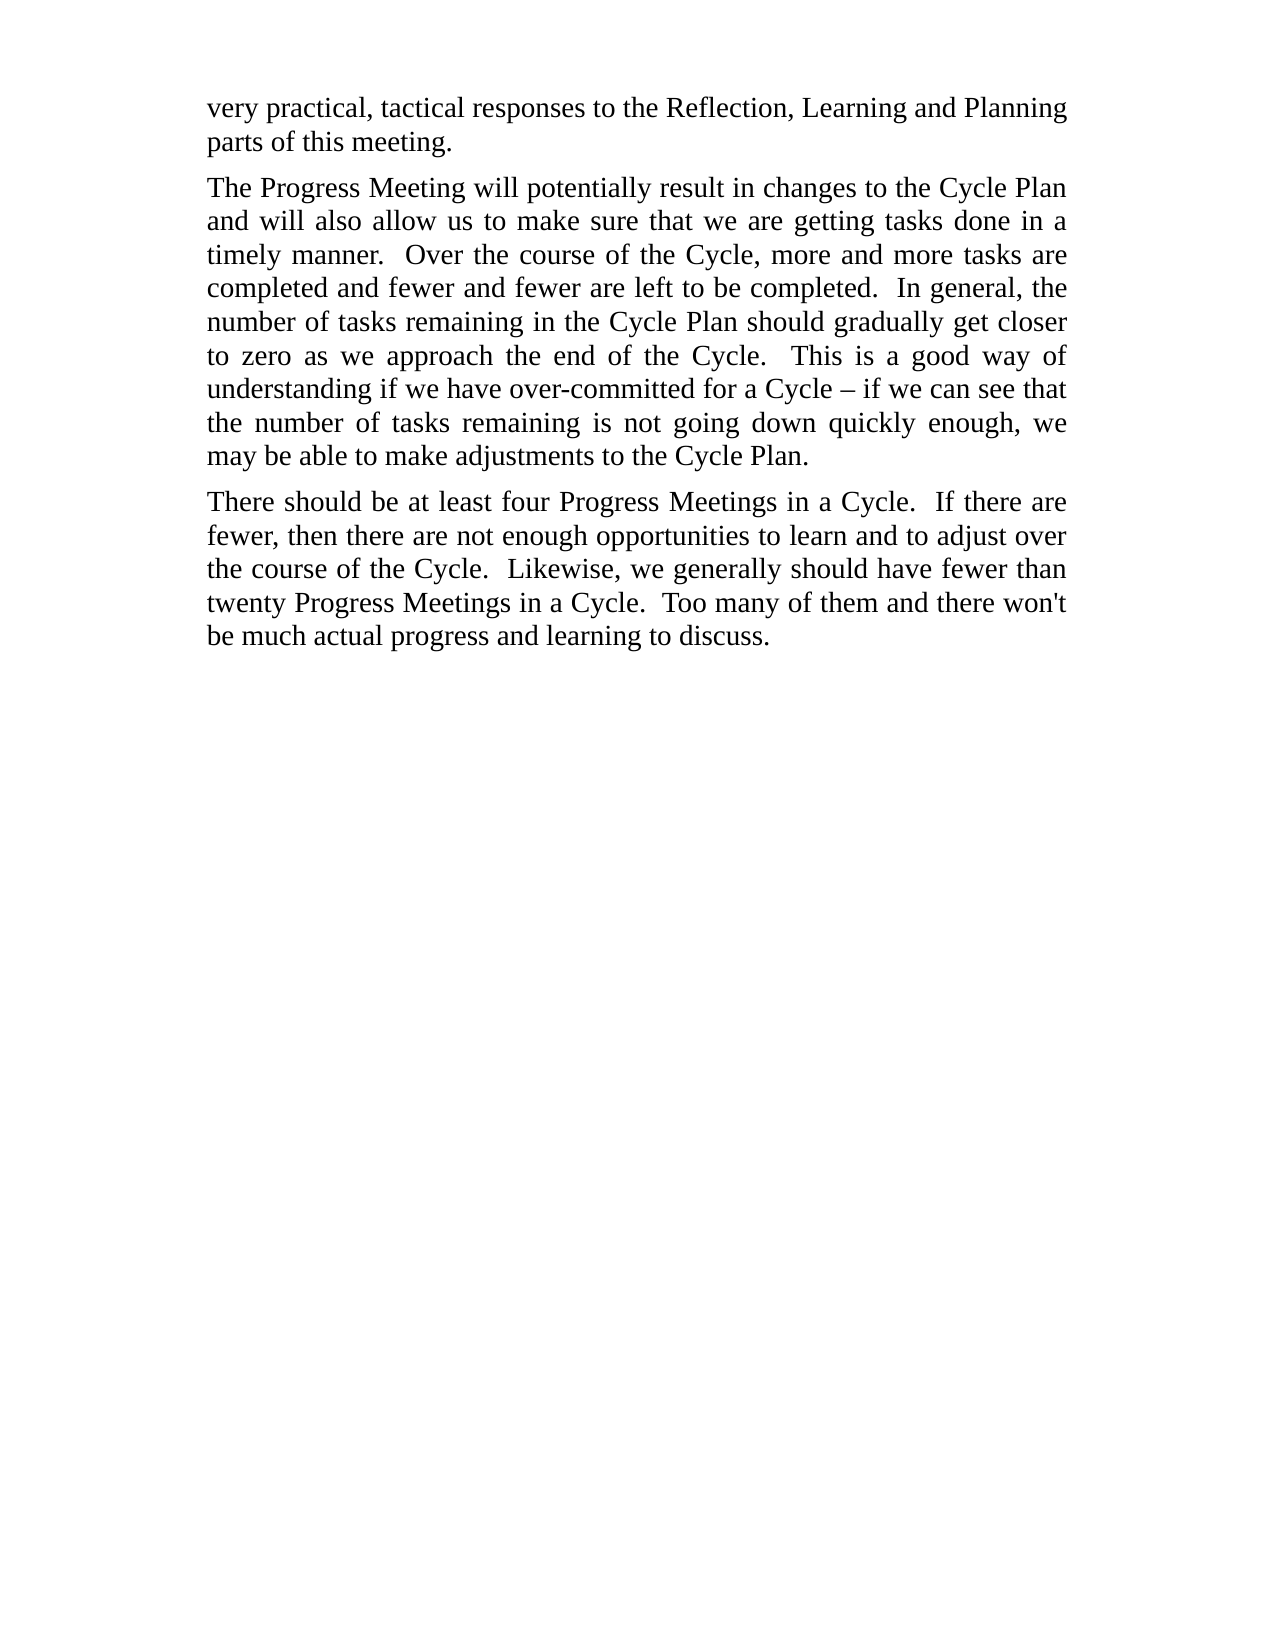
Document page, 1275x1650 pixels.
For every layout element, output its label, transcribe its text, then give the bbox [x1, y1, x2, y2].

text The Progress Meeting will potentially result in changes to the Cycle Plan and will also allow us to make sure that we are getting tasks done in a timely manner. Over the course of the Cycle, more and more tasks are completed and fewer and fewer are left to be completed. In general, the number of tasks remaining in the Cycle Plan should gradually get closer to zero as we approach the end of the Cycle. This is a good way of understanding if we have over-committed for a Cycle – if we can see that the number of tasks remaining is not going down quickly enough, we may be able to make adjustments to the Cycle Plan. [207, 170, 1068, 472]
text There should be at least four Progress Meetings in a Cycle. If there are fewer, then there are not enough opportunities to learn and to adjust over the course of the Cycle. Likewise, we generally should have fewer than twenty Progress Meetings in a Cycle. Too many of them and there won't be much actual progress and learning to discuss. [207, 484, 1068, 652]
text very practical, tactical responses to the Reflection, Learning and Planning parts of this meeting. [207, 90, 1068, 157]
